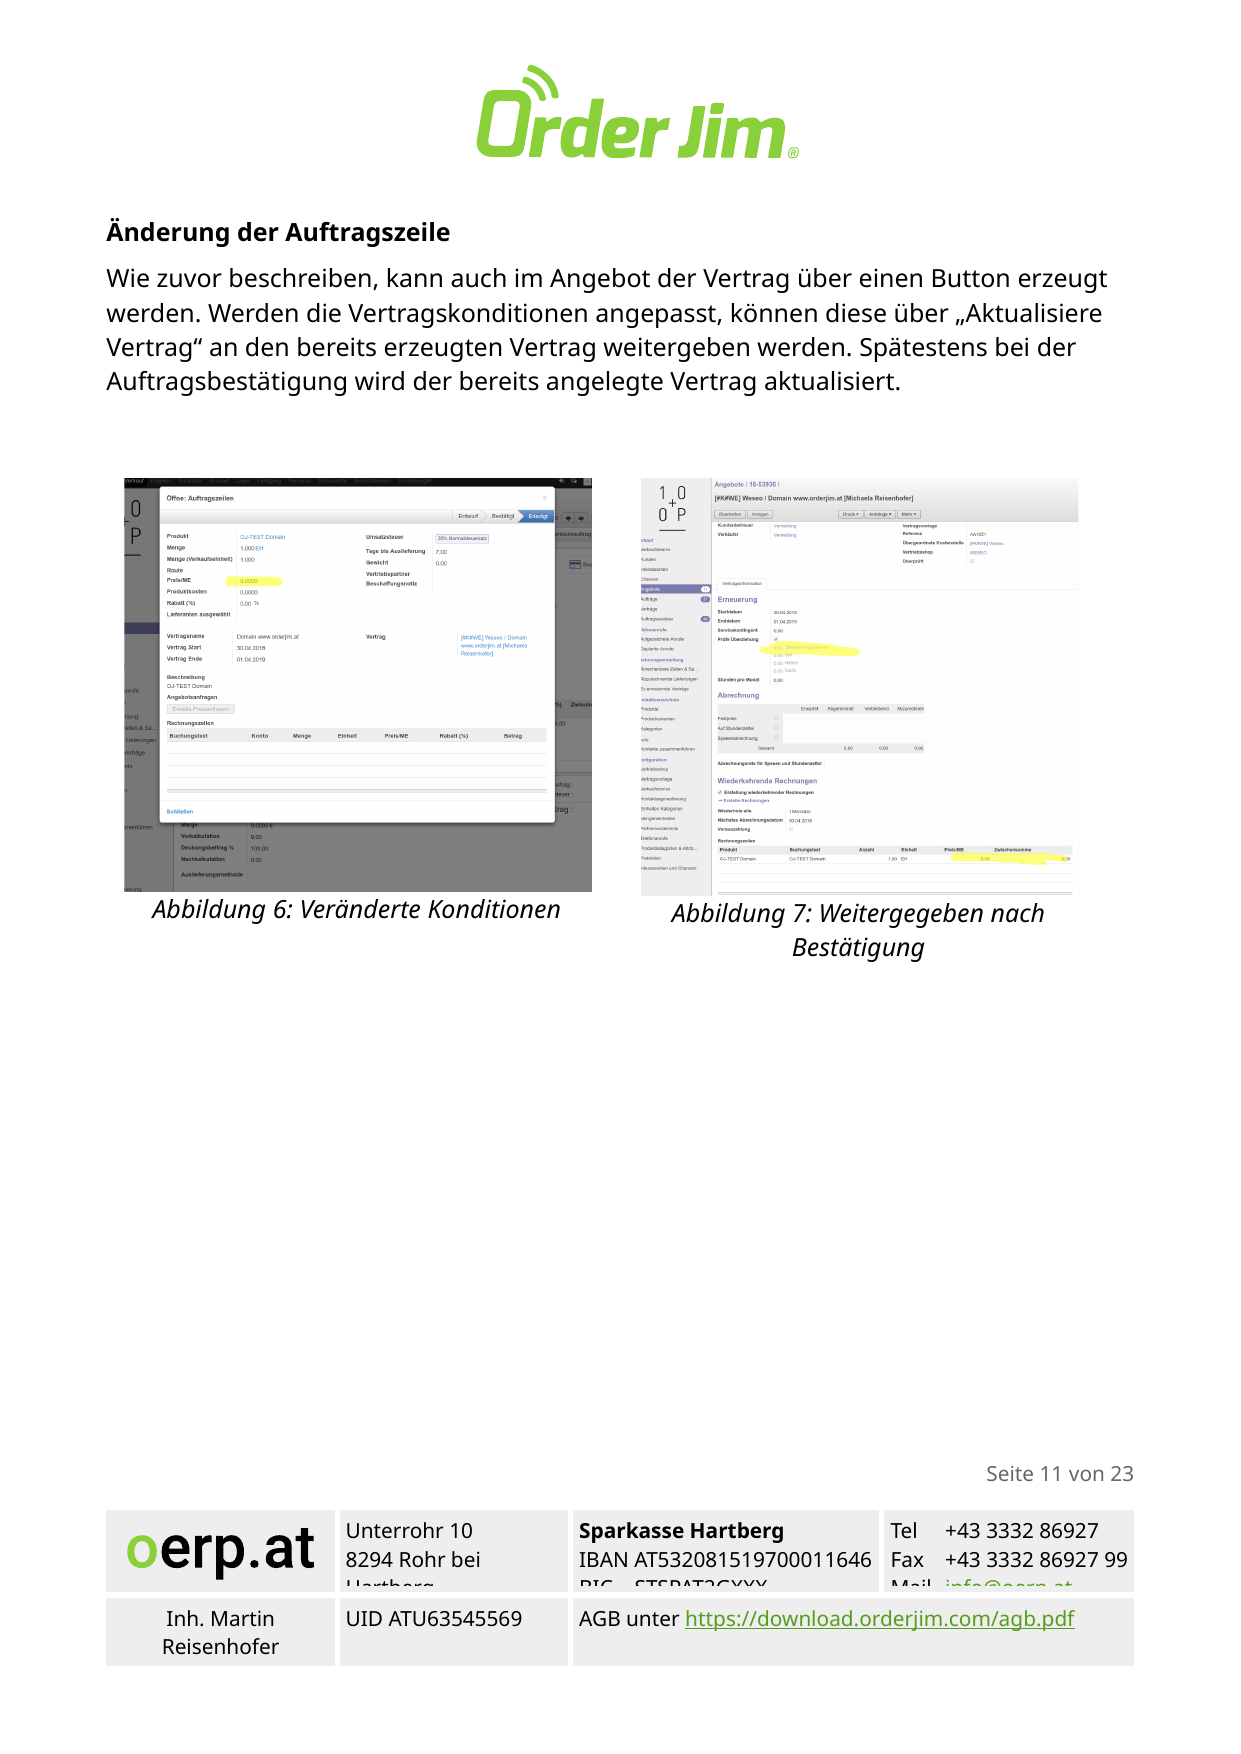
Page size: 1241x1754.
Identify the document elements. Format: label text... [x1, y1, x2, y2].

picture [124, 478, 592, 892]
text Abbildung 6: Veränderte Konditionen [124, 892, 592, 926]
picture [641, 478, 1079, 896]
text Abbildung 7: Weitergegeben nach Bestätigung [641, 896, 1078, 963]
subtitle Änderung der Auftragszeile [106, 214, 1134, 249]
text Wie zuvor beschreiben, kann auch im Angebot der Vertrag über einen Button erzeugt werden. Werden die Vertragskonditionen angepasst, können diese über „Aktualisiere Vertrag“ an den bereits erzeugten Vertrag weitergeben werden. Spätestens bei der Auftragsbestätigung wird der bereits angelegte Vertrag aktualisiert. [106, 261, 1134, 397]
